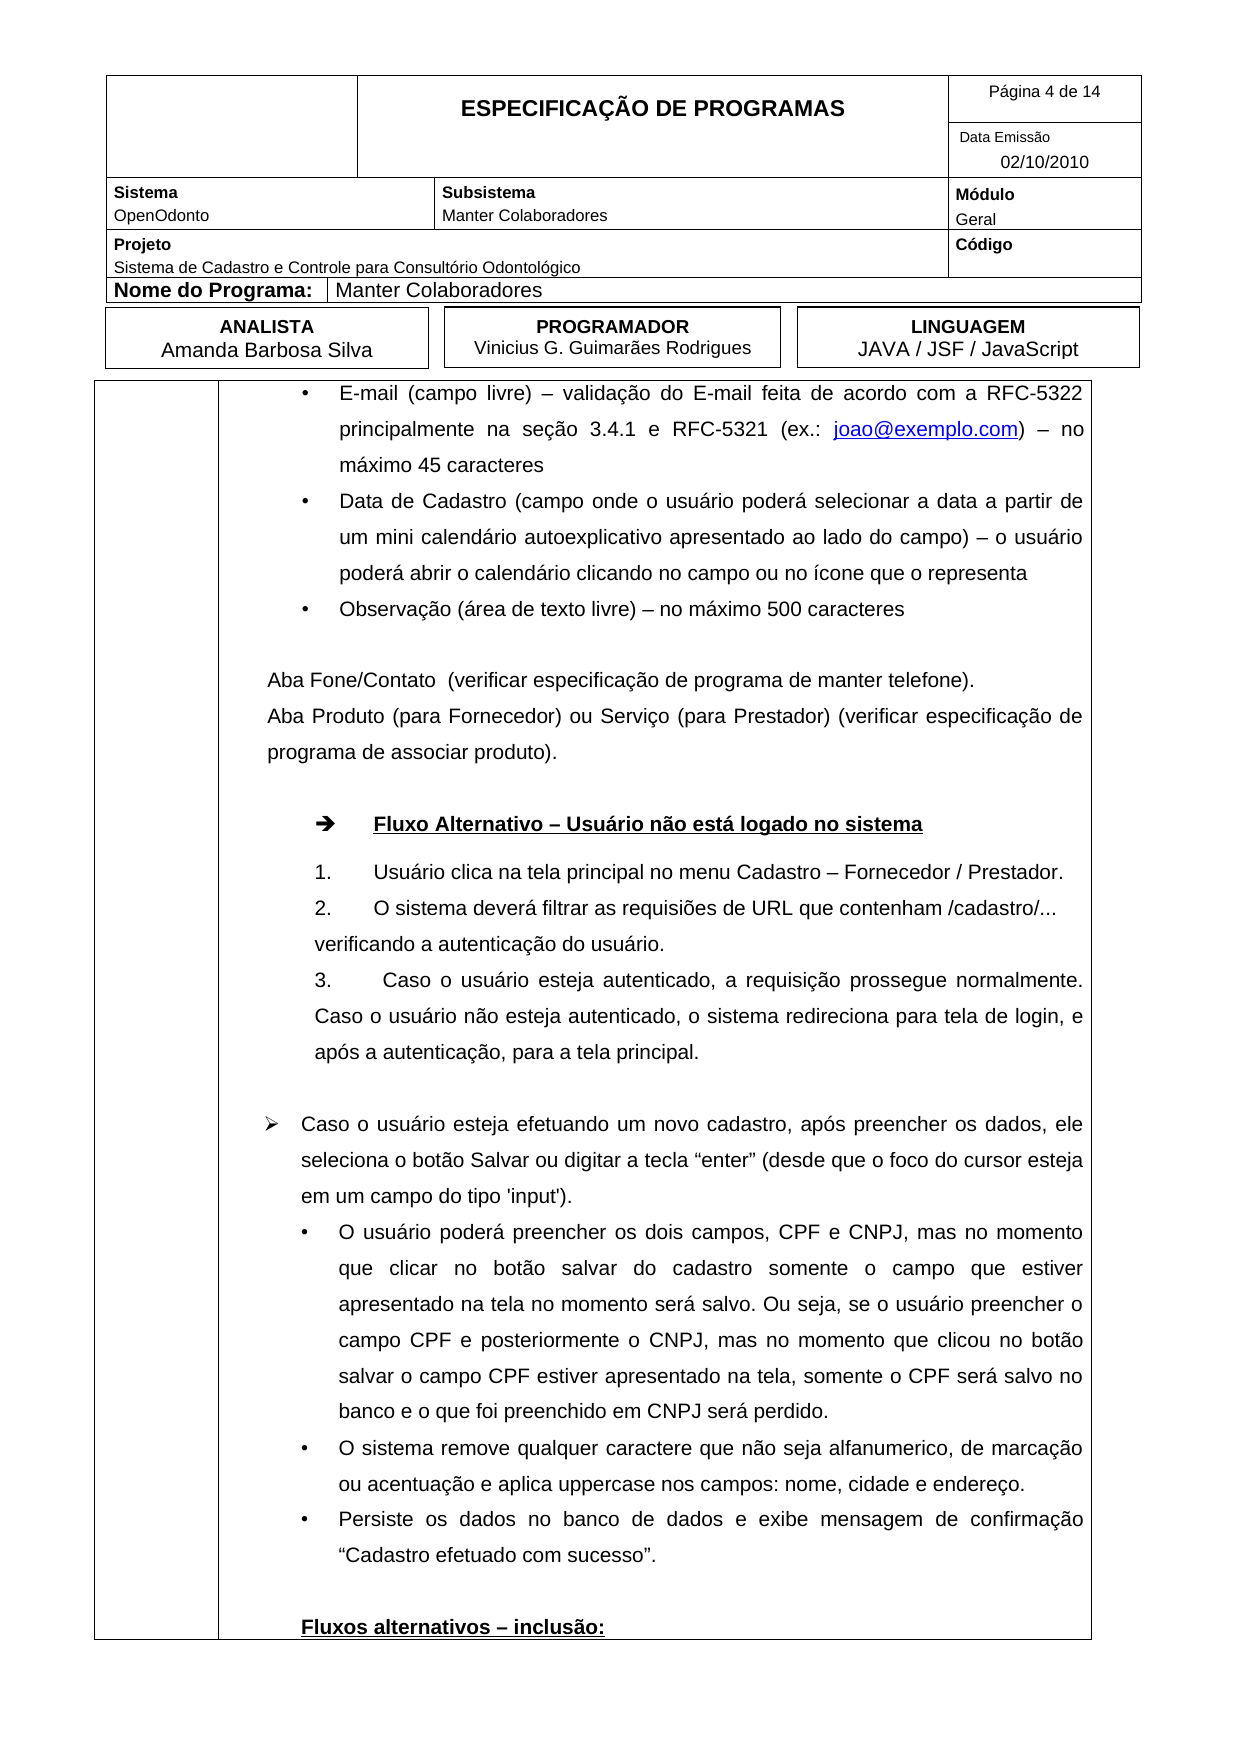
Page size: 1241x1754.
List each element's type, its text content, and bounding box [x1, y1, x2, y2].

table_header [95, 381, 218, 1639]
table_header Apresentar ao usuário a tela de cadastro de fornecedores / prestadores. Usuário. Tela principal – menu Cadastro – Fornecedor Tela principal – menu Cadastro – Prestador Fluxos Principais Obs. O Código do cadastro só será gerado após a inserção e não poderá ser alterado. Sistema apresenta a tela de cadastro de fornecedor / prestador com os campos: Código ( autoincremento gerado automaticamente pelo sistema) – campo inabilitado para edição Nome (campo livre obrigatório) – possui no mínimo 5 e no máximo 100 caracteres Tipo de pessoa Física e Jurídica. Deverá ser uma radio button, permitindo ao usuário selecionar apenas um tipo de pessoa. Dependendo do tipo de pessoa selecionada o sistema deverá apresentar o campo CPF ou CNPJ (não os dois ao mesmo tempo): Física CPF (campo livre obrigatório) – máscara de CPF ___.___.___-__ Jurídica CNPJ (campo livre obrigatório) – máscara de CNPJ __.___.___/____-__ O botão lupa para pesquisa de pessoa já cadastrada (verificar especificação de programa de associar pessoa cadastrada). Esses campos são gerais e serão apresentados independentemente da aba que o usuário esteja. Na aba Principal serão apresentados os campos: Estado (combo box com registros de estados brasileiros de acordo com a tabela do IBGE) Cidade (campo livre) – no máximo 45 caracteres, quando preenchido no mínimo 3 caracteres. Endereço (campo livre) – no máximo 150 caracteres, quando preenchido no mínimo 4 caracteres. E-mail (campo livre) – validação do E-mail feita de acordo com a RFC-5322 principalmente na seção 3.4.1 e RFC-5321 (ex.: joao@exemplo.com) – no máximo 45 caracteres Data de Cadastro (campo onde o usuário poderá selecionar a data a partir de um mini calendário autoexplicativo apresentado ao lado do campo) – o usuário poderá abrir o calendário clicando no campo ou no ícone que o representa Observação (área de texto livre) – no máximo 500 caracteres Aba Fone/Contato (verificar especificação de programa de manter telefone). Aba Produto (para Fornecedor) ou Serviço (para Prestador) (verificar especificação de programa de associar produto). Fluxo Alternativo – Usuário não está logado no sistema Usuário clica na tela principal no menu Cadastro – Fornecedor / Prestador. O sistema deverá filtrar as requisiões de URL que contenham /cadastro/... verificando a autenticação do usuário. Caso o usuário esteja autenticado, a requisição prossegue normalmente. Caso o usuário não esteja autenticado, o sistema redireciona para tela de login, e após a autenticação, para a tela principal. Caso o usuário esteja efetuando um novo cadastro, após preencher os dados, ele seleciona o botão Salvar ou digitar a tecla “enter” (desde que o foco do cursor esteja em um campo do tipo 'input'). O usuário poderá preencher os dois campos, CPF e CNPJ, mas no momento que clicar no botão salvar do cadastro somente o campo que estiver apresentado na tela no momento será salvo. Ou seja, se o usuário preencher o campo CPF e posteriormente o CNPJ, mas no momento que clicou no botão salvar o campo CPF estiver apresentado na tela, somente o CPF será salvo no banco e o que foi preenchido em CNPJ será perdido. O sistema remove qualquer caractere que não seja alfanumerico, de marcação ou acentuação e aplica uppercase nos campos: nome, cidade e endereço. Persiste os dados no banco de dados e exibe mensagem de confirmação “Cadastro efetuado com sucesso”. Fluxos alternativos – inclusão: Fluxo Alternativo 1 – Usuário não preencheu os dados obrigatórios Ao selecionar o botão salvar, o sistema deverá primeiramente validar os campos obrigatórios. Se o sistema verificar que os campos obrigatórios Nome e CPF ou CNPJ não foram preenchidos ou se contém conteúdo vazio (espaços). Sistema apresenta mensagem em uma pop up: “Campos obrigatórios não preenchidos.” e retorna a tela de cadastro. Caso o campo esteja nulo o sistema indica acima dos campos obrigatórios não preenchidos a mensagem: “* O valor esta nulo.” Caso o campo esteja com conteúdo vazio (espaços) o sistema indica acima dos campos a mensagem: “* O valor esta vazio.” Se mesmo removendo espaços excedentes o conteúdo do campo seja vazio (espaços) o sistema indica acima dos campos a mensagem: “* O valor tem conteúdo vazio.” Fluxo Alternativo 2 – Campos Preenchidos Inválidos Campos Nome, CPF ou CNPJ, Cidade, Endereço, E-mail e Observação. Após verificar os campos obrigatórios, o sistema deverá realizar as validações abaixo. Possíveis Mensagens: Caso os campos não passem pelas verificações, o sistema deve apresentar a mensagem em uma pop up: “Campos inválidos.”, retornar a tela de cadastro e indicar acima dos campos a mensagem correspondente. Se o sistema verificar que os campos estão nulos deverá apresentar a mensagem: “* O valor esta nulo.” Se o sistema verificar que os campos estão vazios deverá apresentar a mensagem: “* O valor esta vazio.” Se o sistema verificar que os campos estão com conteúdo vazio (ou seja, se contém espaços mesmo após a remoção dos espaços excedentes) deverá apresentar a mensagem: “* O valor tem conteúdo vazio.”. Se o sistema verificar que os campos: Nome, Cidade e Endereço não possuem o mínimo necessário deverá apresentar a mensagem: “* Valor muito curto : Minímo exigido = 'mínimo definido'”. Se o sistema verificar que os campos possuem mais que o máximo permitido deverá apresentar a mensagem: “Valor muito longo : Máximo permitido = 'máximo definido'”. Se o sistema verificar que o campo E-mail não está de acordo com o padrão da RFC-5322 deverá apresentar a mensagem: “* O valor não tem o padrão esperado”. Se o sistema verificar que o campo CPF não está de acordo com o padrão de 11 dígitos deverá apresentar a mensagem: “* O valor não tem o padrão esperado”. Se o sistema verificar que o campo CNPJ não está de acordo com o padrã de 14 dígitos deverá apresentar a mensagem: “* O valor não tem o padrão esperado”. Caso o usuário esteja realizando uma busca, após selecionar o botão Pesquisa: Sistema apresenta uma tela modal com os filtros para pesquisa: Nome produto Descrição produto Nome Descrição E uma tabela de resultados com no máximo (os primeiros) 1000 registros cadastrados, paginando a cada pelo menos 10 registros. A tabela de resultados deve conter as colunas: Código Nome Email CPF/CNPJ O sistema deve apresentar uma barra de scroller (rolagem), com o número de páginas, permitindo ao usuário navegar para a próxima página, para a página anterior, para uma das páginas que esteja visualizando o número e para a última ou primeira página da listagem. O usuário poderá pesquisar com nenhum, um, ou mais filtros. Os resultados da busca devem ser apresentados na tela modal em uma tabela sempre se limitando a no máximo 1000 registros independente dos filtros aplicados e sempre paginando a cada 10 registros. Em todos os casos de busca o resultado da consulta, realizada no banco de dados, deverá conter apenas os campos que serão exibidos na tabela de resultados, ou seja nesse momento não serão recuperados relacionamentos e demais dados. Além de apresentar ao usuário a quantidade de resultados encontrados e o tempo de consulta em segundos. A pesquisa dos filtros por nome, nome produto e descrição produto será feita por 'like', ou seja, o usuário poderá digitar parte do nome para efetuar a busca. Caso mais de um filtro de pesquisa seja informado, a pesquisa associará logicamente os filtros de forma complementar, ou seja um filtro 'AND' outro filtro, combinando os dois ou mais valores para pesquisa. O usuário poderá clicar no botão Buscar ou digitar a tecla 'enter' do teclado para efetuar a busca. O foco do cursor deverá estar posicionado em algum campo 'input' da tela de pesquisa para que se possa acionar a busca por meio da tecla 'enter'. Em todos os casos de busca,quando em filtros do tipo 'input' não haverá diferenciação da caixa de texto (case-insensiteve) para filtrar as consultas. Fluxos alternativos – recuperação: Fluxo Alternativo 1 – Usuário não preencheu os dados da pesquisa Caso o usuário não preencha nenhum filtro para pesquisa e clique no botão Buscar da tela modal ou digite 'enter', o sistema deve apresentar todos os registros se limitando ao máximo de 1000, como foi especificado. Fluxo Alternativo 2 – Usuário preencheu os dados da pesquisa inapropriadamente Quando o usuário clicar no botão Buscar da tela modal ou digitar 'enter', o sistema deverá validar os campos: Filtro Descrição: Deverá ser informado no mínimo 4 caracteres e no máximo 300 caracteres. Caso o usuário informe menos do que 4 caracteres, apresentar a mensagem: “* Descrição = 'valor digitado' : Valor muito curto : Minímo exigido = 4” no canto superior esquerdo da tela modal. Caso o usuário informe mais do que 300 caracteres, apresentar a mensagem: “* Descrição = 'valor digitado...' : Valor muito longo : Máximo permitido = 300” no canto superior esquerdo da tela modal. Não deverá ser apresentado todo o valor que o usuário digitou, apresentar somente 10 caracteres e colocar reticências. Filtro Nome: Deverá ser informado no mínimo 3 caracteres e no máximo 150 caracteres para a busca. Caso o usuário informe menos do que 3 caracteres, apresentar a mensagem: “* Nome = 'valor digitado' : Valor muito curto : Minímo exigido = 3” no canto superior esquerdo da tela modal. Caso o usuário informe mais do que 150 caracteres, apresentar a mensagem: “* Nome = 'valor digitado...' : Valor muito longo : Máximo permitido = 150” no canto superior esquerdo da tela modal. Não deverá ser apresentado todo o valor que o usuário digitou, apresentar somente 10 caracteres e colocar reticências. Fluxo Alternativo 3 – Usuário realiza nova busca Após preencher ou não os filtros da busca e clicar no botão Buscar da tela modal ou digitar 'enter', o sistema deverá apresentar os resultados da busca e permanecer na tela modal para que o usuário possa ou não realizar uma nova consulta. Fluxos de Exceção – recuperação: Fluxo de Exceção 1 – Usuário fecha a tela modal A partir do momento que a tela modal estiver aberta, o usuário poderá fechar a janela a qualquer momento clicando no 'x' da janela (localizado no cabeçalho, canto direito). O sistema deverá retornar a tela de cadastro. Caso o usuário feche a janela de pesquisa, o modal deverá guardar os dados já digitados e os resultados já apresentados até o momento em que o usuário saia da tela de cadastro. Fluxo de Exceção 2 – Usuário clica no botão Limpar da tela modal A partir do momento em que a tela modal estiver aberta, o usuário poderá clicar no botão Limpar da tela modal. Caso o usuário clique no botão, o sistema deverá limpar todos os valores dos filtros e da tabela de resultados. Caso o usuário esteja alterando ou excluindo um registro, primeiramente será iniciado o fluxo de recuperação. A partir da tela modal, com os resultados da pesquisa apresentados na tabela de resultados, o usuário poderá clicar em qualquer registro (uma linha da tabela), ou seja, na tabela de resultados cada linha (resultado/registro) deve ser um link no qual o usuário poderá, ao clicar, iniciar a ação de carregamento do registro escolhido. Quando o usuário clicar sob o registro, o sistema deve fechar a tela modal e carregar TODAS (inclusive relacionamentos e demais dados) as informações do registro escolhido na tela de cadastro. Caso o usuário esteja editando algum registro e inicie qualquer outro fluxo, sem selecionar o botão salvar, todos os dados alterados serão perdidos. Na alteração, o usuário poderá modificar os dados que desejar e selecionar o botão Salvar. O sistema deve persistir os dados e apresentar a mensagem: “Dados alterados com sucesso!” em uma pop-up. O usuário poderá preencher os dois campos, CPF e CNPJ, mas no momento que clicar no botão salvar do cadastro somente o campo que estiver apresentado na tela no momento será salvo. Caso o usuário esteja alterando um registro que esteja com o campo CPF preenchido (por exemplo), troque o tipo de pessoa mas não preencha os dados de CNPJ, o sistema deverá apresentar a mensagem de Campos obrigatórios não preenchidos e indicar o campo, mas os dados de CPF não serão perdidos até que o usuário salve o cadastro. Obs.: Lembrando que o sistema não deve permitir a edição do campo código. Os fluxos alternativos da alteração são os mesmos da INCLUSÃO. Verificar acima. Na exclusão, o usuário poderá selecionar o botão Excluir. O sistema deve confirmar a ação do usuário exibindo a mensagem: “Deseja realmente excluir o registro?” em uma pop-up. Se não houver nenhum registro válido (ou seja, que já esteja salvo no banco de dados, persistente) com as informações carregadas na tela de cadastro, por padrão o sistema deverá inabilitar o botão de excluir. Se o usuário confirmar, o sistema deve verificar se o registro está referenciado em qualquer outra tabela: Caso a referência seja apenas com pessoa e com telefones, o sistema deve excluir todo o registro (tanto fornecedor/prestador, quanto pessoa e telefones) e apresentar a mensagem: “Registro excluído com sucesso”. Caso a referência seja com outras tabelas que herdam de pessoa, o sistema deve excluir somente o registro de fornecedor/prestador e os dados pertencentes a fornecedor/prestador e apresentar a mensagem: “Registro excluído com sucesso”. Os dados de pessoa e de outros que herdam de pessoa não devem ser alterados. Fluxos alternativos - exclusão Fluxo alternativo 1 – Usuário cancelou exclusão Na mensagem de confirmação da ação de exclusão, o usuário poderá cancelar a exclusão. Se o usuário cancelar o sistema deve retornar a tela de cadastro como estava anteriormente, ou seja, com as informações do registro carregadas na tela. O usuário poderá então iniciar qualquer outro fluxo. Fluxo alternativo 2 – Registro referenciado Caso o registro a ser excluído possua refências com outras tabelas(a não ser pessoa , heranças de pessoa e telefones), o sistema não deve pemitir a exlusão do registro. O sistema deve apresentar a mensagem: “Registro referenciado” em uma pop-up e retorna a tela de cadastro como estava anteriormente, ou seja, com as informações do registro carregadas na tela. O usuário poderá iniciar qualquer outro fluxo. Caso o usuário selecione o botão cancelar, o sistema deverá limpar todos os campos preenchidos, até mesmo os de outras abas, e retornar a aba principal do cadastro. Exceções Perda de conexão com o servidor ou banco de dados. Apresentar mensagem em uma pop up: “Falha não prevista – Consulte o administrador do sistema” A sessão do usuário deve expirar em 30 minutos, a partir disso se o usuário selecionar qualquer ação do sistema, ele deve ser redirecionado para a tela de login. Se o usuário selecionar link do “OpenOdonto” (Logo no canto Superior direito Sob o menu), sistema deve redirecionar para a tela principal do sistema. Se o usuário selecionar a opção “sair” (encerrar sessão), sistema deve redirecionar para tela de login e encerrar a sessão corrente do usuário. [219, 381, 1091, 1639]
